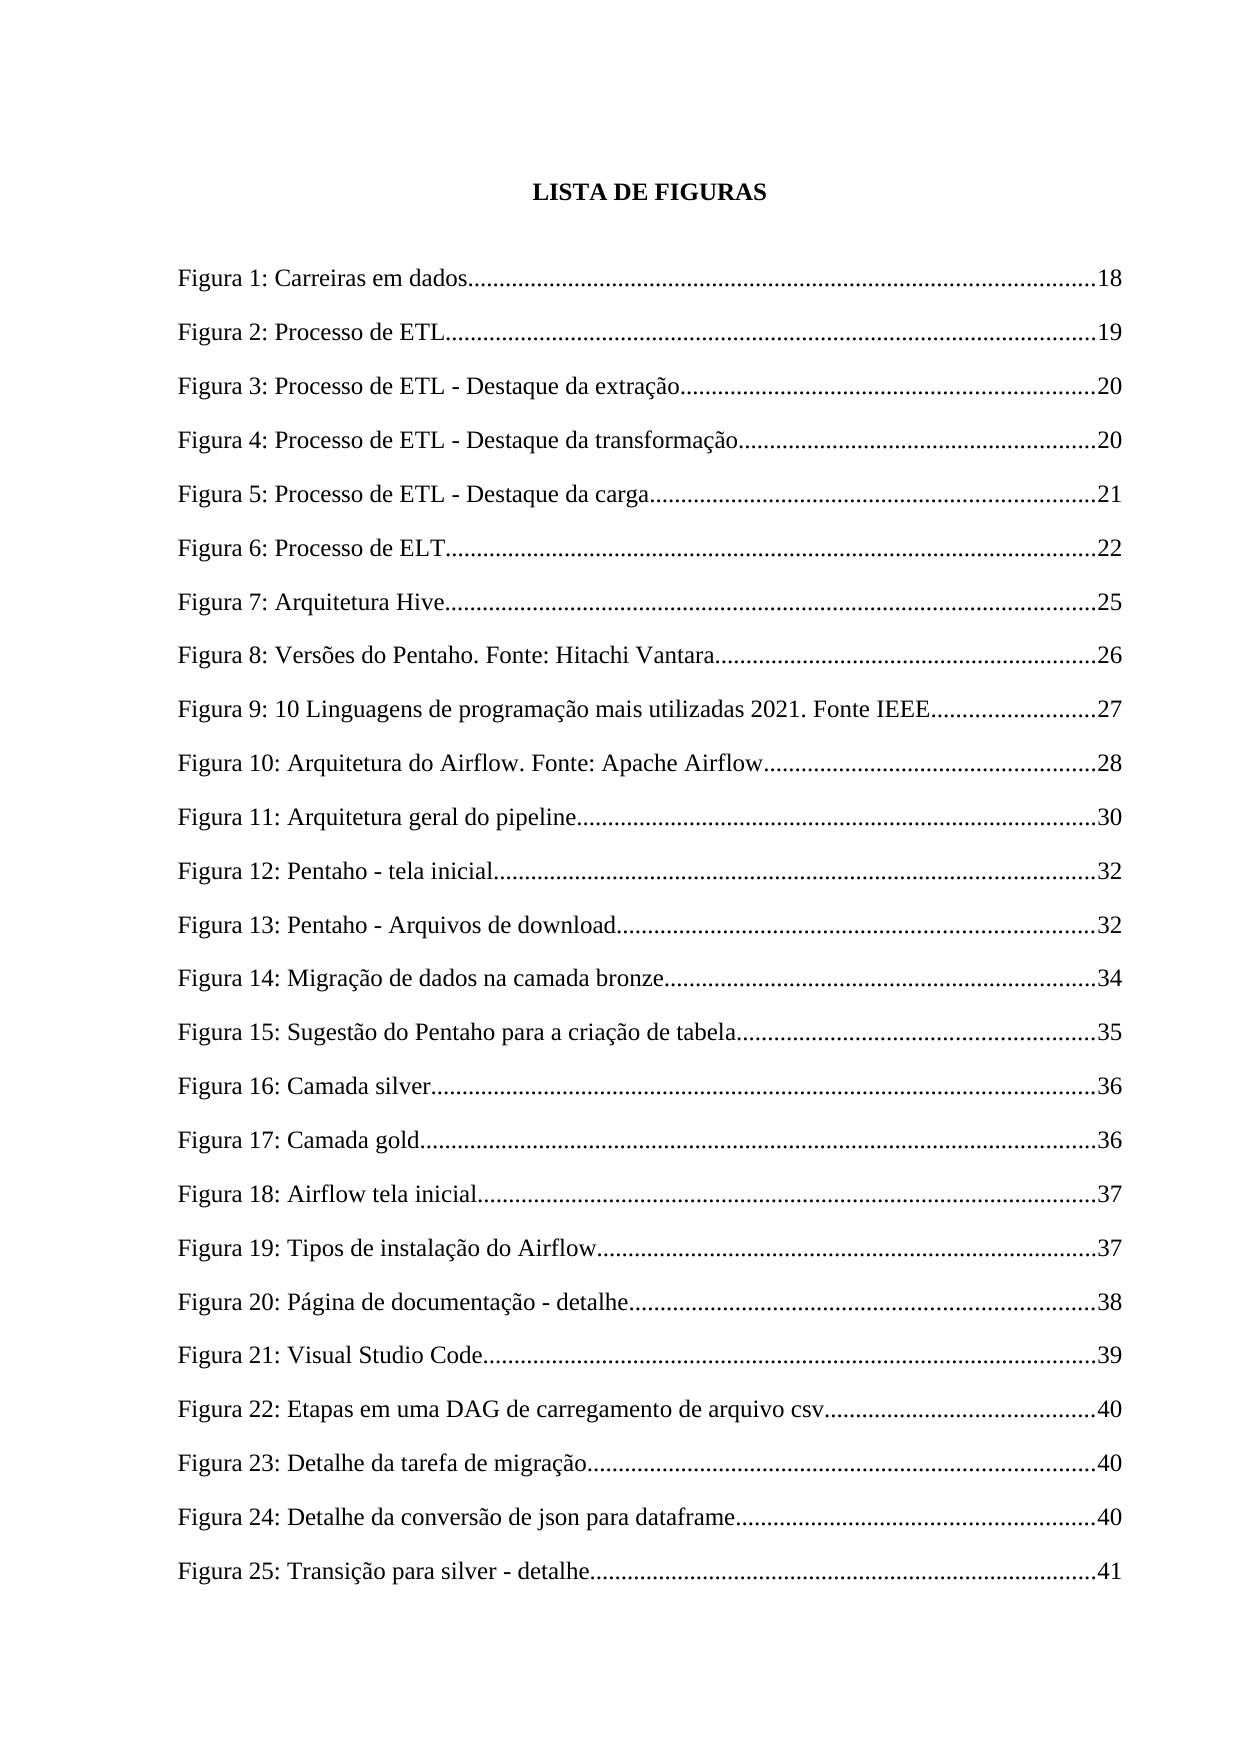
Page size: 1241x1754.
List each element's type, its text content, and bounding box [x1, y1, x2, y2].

text Figura 15: Sugestão do Pentaho para a criação de tabela 35 [177, 1017, 1122, 1046]
text Figura 17: Camada gold 36 [177, 1125, 1122, 1154]
text Figura 9: 10 Linguagens de programação mais utilizadas 2021. Fonte IEEE 27 [177, 694, 1122, 723]
text Figura 18: Airflow tela inicial 37 [177, 1179, 1122, 1208]
text Figura 20: Página de documentação - detalhe 38 [177, 1287, 1122, 1315]
text Figura 5: Processo de ETL - Destaque da carga 21 [177, 479, 1122, 508]
text Figura 22: Etapas em uma DAG de carregamento de arquivo csv 40 [177, 1394, 1122, 1423]
text Figura 6: Processo de ELT 22 [177, 533, 1122, 561]
text Figura 19: Tipos de instalação do Airflow 37 [177, 1233, 1122, 1262]
text Figura 3: Processo de ETL - Destaque da extração 20 [177, 371, 1122, 400]
text Figura 24: Detalhe da conversão de json para dataframe 40 [177, 1502, 1122, 1531]
text Figura 23: Detalhe da tarefa de migração 40 [177, 1448, 1122, 1477]
text Figura 2: Processo de ETL 19 [177, 317, 1122, 346]
text Figura 25: Transição para silver - detalhe 41 [177, 1556, 1122, 1585]
text Figura 4: Processo de ETL - Destaque da transformação 20 [177, 425, 1122, 454]
text Figura 11: Arquitetura geral do pipeline 30 [177, 802, 1122, 831]
text Figura 16: Camada silver 36 [177, 1071, 1122, 1100]
text Figura 21: Visual Studio Code 39 [177, 1341, 1122, 1369]
text Figura 7: Arquitetura Hive 25 [177, 587, 1122, 615]
text Figura 1: Carreiras em dados 18 [177, 263, 1122, 292]
text Figura 12: Pentaho - tela inicial 32 [177, 856, 1122, 884]
text Figura 13: Pentaho - Arquivos de download 32 [177, 910, 1122, 938]
text Figura 14: Migração de dados na camada bronze 34 [177, 963, 1122, 992]
text LISTA DE FIGURAS [177, 177, 1122, 206]
text Figura 10: Arquitetura do Airflow. Fonte: Apache Airflow 28 [177, 748, 1122, 777]
text Figura 8: Versões do Pentaho. Fonte: Hitachi Vantara 26 [177, 640, 1122, 669]
